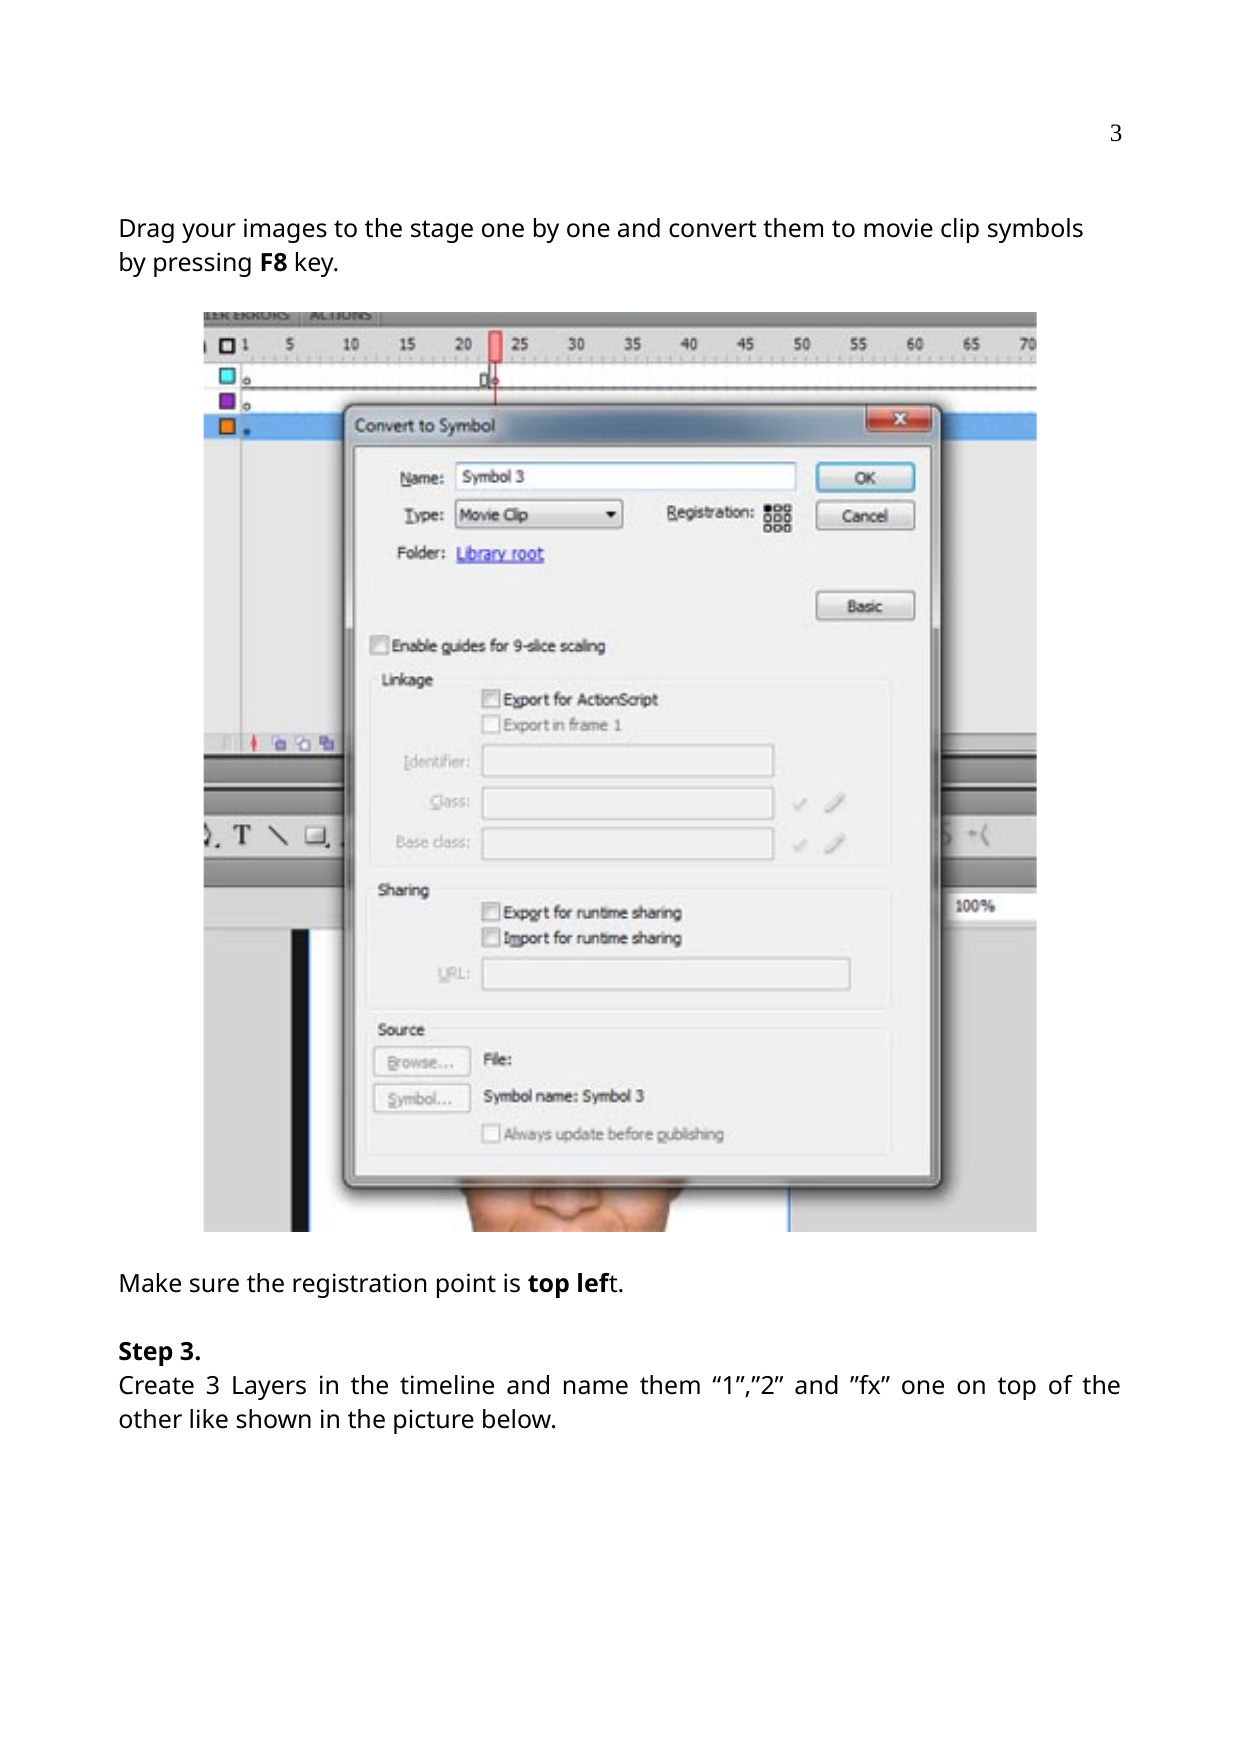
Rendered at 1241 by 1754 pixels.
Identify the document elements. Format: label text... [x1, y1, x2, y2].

text by pressing F8 key. [118, 244, 1122, 278]
text Step 3. [118, 1333, 1122, 1368]
text Drag your images to the stage one by one and convert them to movie clip symbols [118, 210, 1122, 244]
picture [203, 312, 1037, 1232]
text Create 3 Layers in the timeline and name them “1”,”2” and ”fx” one on top of the other like shown in the picture below. [118, 1368, 1122, 1436]
text Make sure the registration point is top left. [118, 1265, 1122, 1299]
